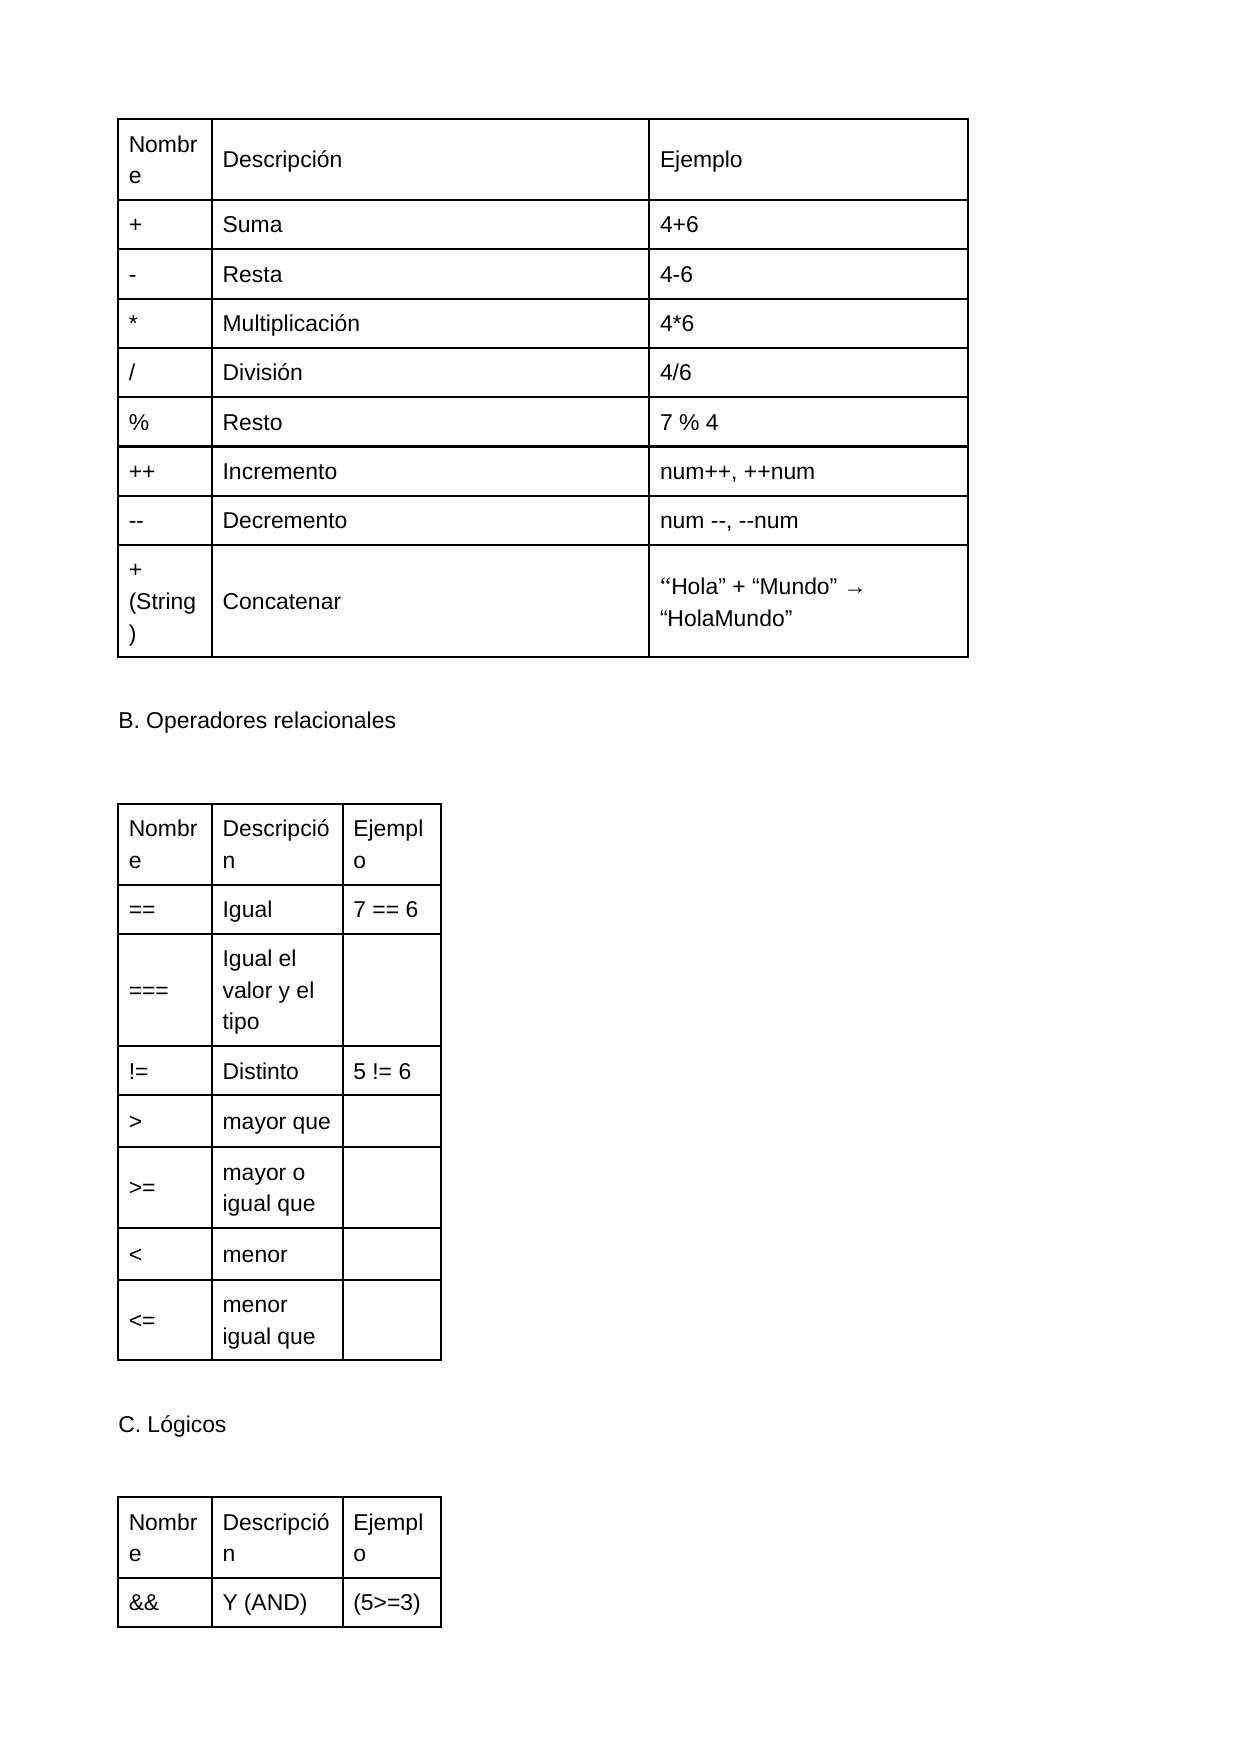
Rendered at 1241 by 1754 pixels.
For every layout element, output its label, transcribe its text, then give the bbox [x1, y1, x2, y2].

table_cell (5>=3) [344, 1579, 440, 1626]
table_header Ejemplo [344, 1498, 440, 1577]
table_cell === [119, 935, 211, 1045]
table_header Descripción [213, 1498, 342, 1577]
table_cell +(String) [119, 546, 211, 656]
text C. Lógicos [118, 1411, 1122, 1437]
table_cell Igual [213, 886, 342, 933]
table_cell [344, 935, 440, 1045]
table_cell / [119, 349, 211, 396]
table_cell 4*6 [650, 300, 967, 347]
table_cell Resta [213, 250, 648, 297]
table_cell - [119, 250, 211, 297]
table_cell Concatenar [213, 546, 648, 656]
table_header Nombre [119, 805, 211, 883]
table_cell menor [213, 1229, 342, 1278]
table_header Descripción [213, 120, 648, 199]
table_cell 4-6 [650, 250, 967, 297]
table_header Ejemplo [344, 805, 440, 883]
table_cell [344, 1281, 440, 1359]
table_cell “Hola” + “Mundo” → “HolaMundo” [650, 546, 967, 656]
table_cell % [119, 398, 211, 445]
table_cell >= [119, 1148, 211, 1227]
table_cell * [119, 300, 211, 347]
table_header Nombre [119, 1498, 211, 1577]
table_cell Decremento [213, 497, 648, 544]
table_cell num --, --num [650, 497, 967, 544]
table_cell menor igual que [213, 1281, 342, 1359]
table_cell [344, 1229, 440, 1278]
table_cell mayor o igual que [213, 1148, 342, 1227]
table_cell num++, ++num [650, 448, 967, 494]
table_cell 7 % 4 [650, 398, 967, 445]
text B. Operadores relacionales [118, 707, 1122, 734]
table_cell [344, 1096, 440, 1146]
table_cell Incremento [213, 448, 648, 494]
table_cell != [119, 1047, 211, 1094]
table_cell 4+6 [650, 201, 967, 248]
table_cell + [119, 201, 211, 248]
table_cell Y (AND) [213, 1579, 342, 1626]
table_cell Multiplicación [213, 300, 648, 347]
table_cell [344, 1148, 440, 1227]
table_cell 5 != 6 [344, 1047, 440, 1094]
table_cell < [119, 1229, 211, 1278]
table_header Ejemplo [650, 120, 967, 199]
table_cell 7 == 6 [344, 886, 440, 933]
table_cell -- [119, 497, 211, 544]
table_cell <= [119, 1281, 211, 1359]
table_cell Suma [213, 201, 648, 248]
table_cell Distinto [213, 1047, 342, 1094]
table_cell División [213, 349, 648, 396]
table_cell ++ [119, 448, 211, 494]
table_header Nombre [119, 120, 211, 199]
table_header Descripción [213, 805, 342, 883]
table_cell && [119, 1579, 211, 1626]
table_cell 4/6 [650, 349, 967, 396]
table_cell > [119, 1096, 211, 1146]
table_cell Igual el valor y el tipo [213, 935, 342, 1045]
table_cell Resto [213, 398, 648, 445]
table_cell == [119, 886, 211, 933]
table_cell mayor que [213, 1096, 342, 1146]
